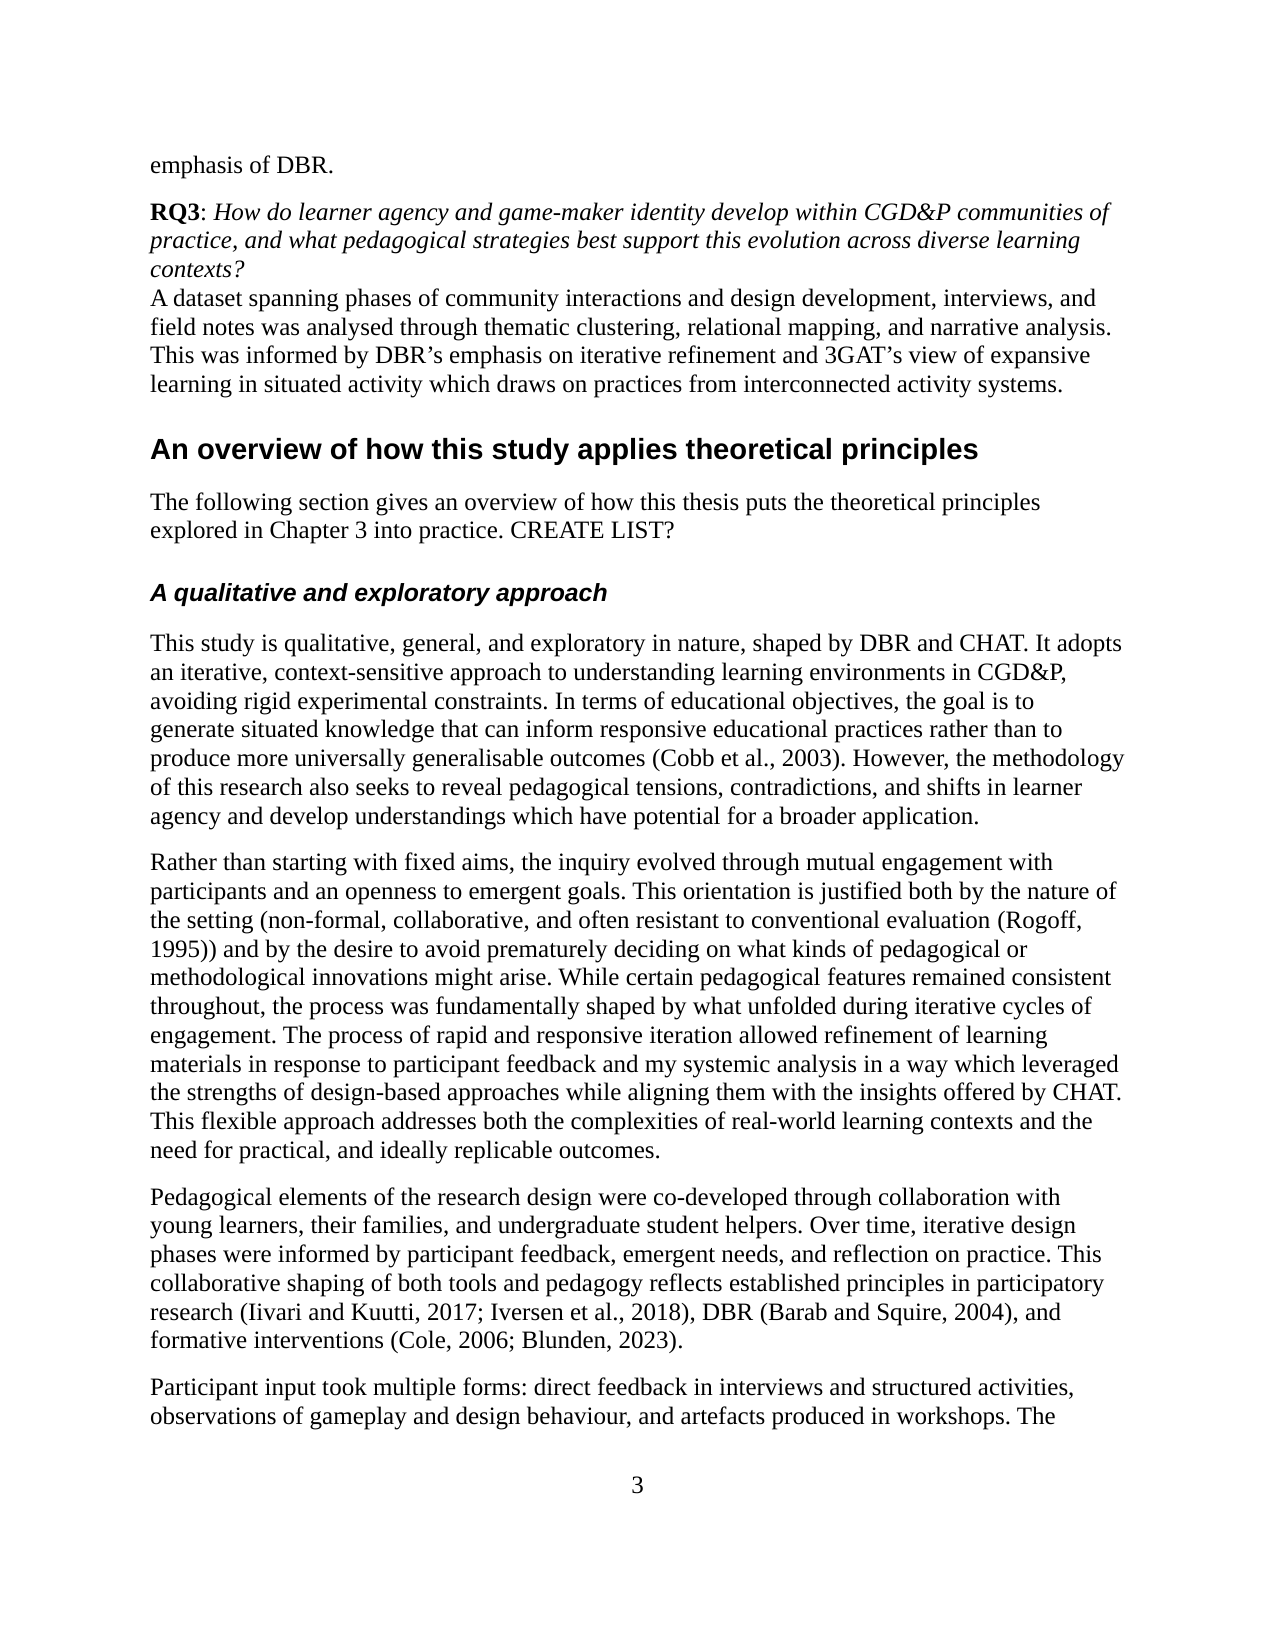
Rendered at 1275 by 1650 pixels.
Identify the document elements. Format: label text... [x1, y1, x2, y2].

text Rather than starting with fixed aims, the inquiry evolved through mutual engagement with participants and an openness to emergent goals. This orientation is justified both by the nature of the setting (non-formal, collaborative, and often resistant to conventional evaluation (Rogoff, 1995)) and by the desire to avoid prematurely deciding on what kinds of pedagogical or methodological innovations might arise. While certain pedagogical features remained consistent throughout, the process was fundamentally shaped by what unfolded during iterative cycles of engagement. The process of rapid and responsive iteration allowed refinement of learning materials in response to participant feedback and my systemic analysis in a way which leveraged the strengths of design-based approaches while aligning them with the insights offered by CHAT. This flexible approach addresses both the complexities of real-world learning contexts and the need for practical, and ideally replicable outcomes. [150, 847, 1125, 1164]
text The following section gives an overview of how this thesis puts the theoretical principles explored in Chapter 3 into practice. CREATE LIST? [150, 487, 1125, 544]
subtitle A qualitative and exploratory approach [150, 578, 1125, 607]
subtitle An overview of how this study applies theoretical principles [150, 432, 1125, 465]
text emphasis of DBR. [150, 150, 1125, 179]
text This study is qualitative, general, and exploratory in nature, shaped by DBR and CHAT. It adopts an iterative, context-sensitive approach to understanding learning environments in CGD&P, avoiding rigid experimental constraints. In terms of educational objectives, the goal is to generate situated knowledge that can inform responsive educational practices rather than to produce more universally generalisable outcomes (Cobb et al., 2003). However, the methodology of this research also seeks to reveal pedagogical tensions, contradictions, and shifts in learner agency and develop understandings which have potential for a broader application. [150, 628, 1125, 829]
text Pedagogical elements of the research design were co-developed through collaboration with young learners, their families, and undergraduate student helpers. Over time, iterative design phases were informed by participant feedback, emergent needs, and reflection on practice. This collaborative shaping of both tools and pedagogy reflects established principles in participatory research (Iivari and Kuutti, 2017; Iversen et al., 2018), DBR (Barab and Squire, 2004), and formative interventions (Cole, 2006; Blunden, 2023). [150, 1182, 1125, 1354]
text Participant input took multiple forms: direct feedback in interviews and structured activities, observations of gameplay and design behaviour, and artefacts produced in workshops. The [150, 1372, 1125, 1429]
text RQ3: How do learner agency and game-maker identity develop within CGD&P communities of practice, and what pedagogical strategies best support this evolution across diverse learning contexts? A dataset spanning phases of community interactions and design development, interviews, and field notes was analysed through thematic clustering, relational mapping, and narrative analysis. This was informed by DBR’s emphasis on iterative refinement and 3GAT’s view of expansive learning in situated activity which draws on practices from interconnected activity systems. [150, 197, 1125, 398]
